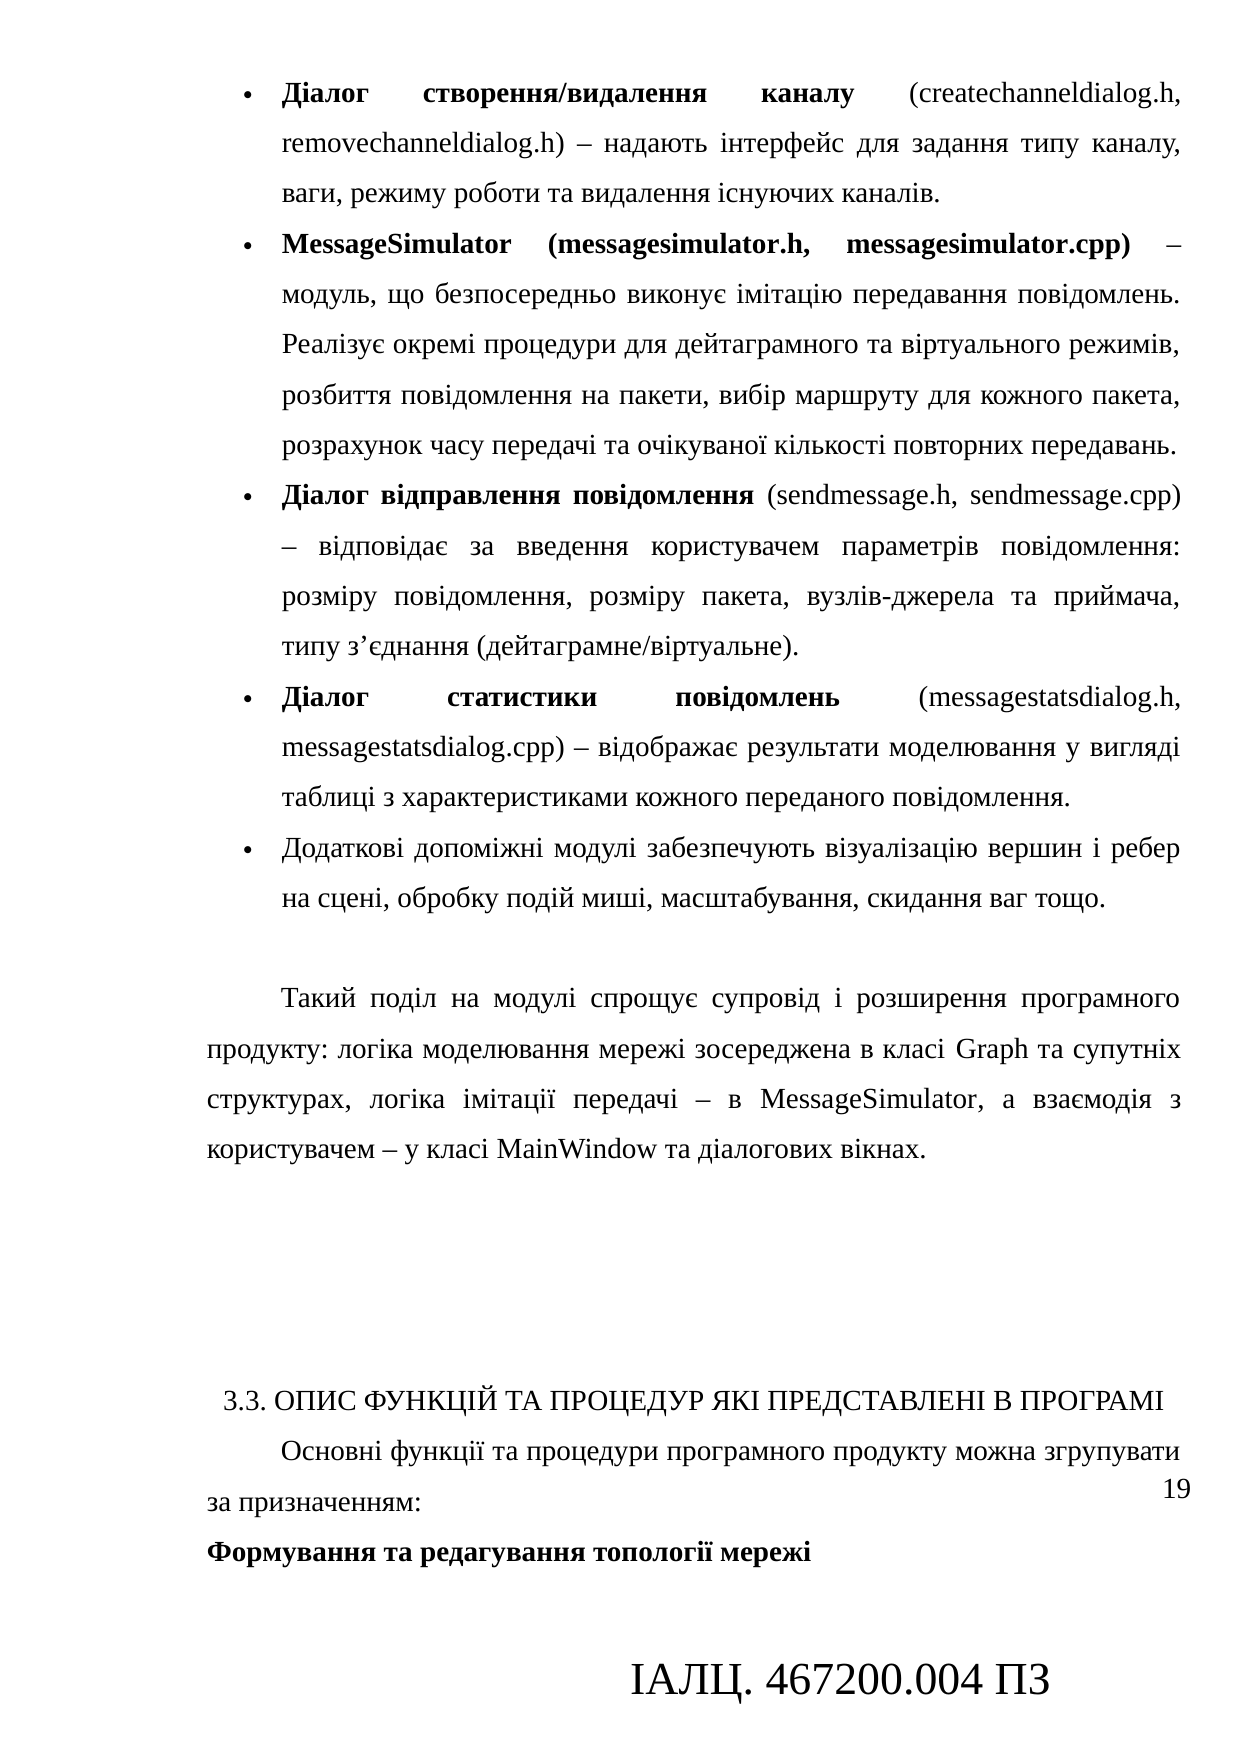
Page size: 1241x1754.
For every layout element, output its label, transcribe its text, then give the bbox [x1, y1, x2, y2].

list MessageSimulator (messagesimulator.h, messagesimulator.cpp) – модуль, що безпосередньо виконує імітацію передавання повідомлень. Реалізує окремі процедури для дейтаграмного та віртуального режимів, розбиття повідомлення на пакети, вибір маршруту для кожного пакета, розрахунок часу передачі та очікуваної кількості повторних передавань. [244, 226, 1181, 461]
list Діалог відправлення повідомлення (sendmessage.h, sendmessage.cpp) – відповідає за введення користувачем параметрів повідомлення: розміру повідомлення, розміру пакета, вузлів-джерела та приймача, типу з’єднання (дейтаграмне/віртуальне). [244, 477, 1181, 662]
list Додаткові допоміжні модулі забезпечують візуалізацію вершин і ребер на сцені, обробку подій миші, масштабування, скидання ваг тощо. [244, 830, 1181, 913]
text Такий поділ на модулі спрощує супровід і розширення програмного продукту: логіка моделювання мережі зосереджена в класі Graph та супутніх структурах, логіка імітації передачі – в MessageSimulator, а взаємодія з користувачем – у класі MainWindow та діалогових вікнах. [207, 981, 1181, 1165]
text Формування та редагування топології мережі [207, 1534, 1181, 1568]
text 3.3. ОПИС ФУНКЦІЙ ТА ПРОЦЕДУР ЯКІ ПРЕДСТАВЛЕНІ В ПРОГРАМІ [207, 1383, 1181, 1417]
list Діалог статистики повідомлень (messagestatsdialog.h, messagestatsdialog.cpp) – відображає результати моделювання у вигляді таблиці з характеристиками кожного переданого повідомлення. [244, 679, 1181, 813]
text Основні функції та процедури програмного продукту можна згрупувати за призначенням: [207, 1433, 1181, 1517]
list Діалог створення/видалення каналу (createchanneldialog.h, removechanneldialog.h) – надають інтерфейс для задання типу каналу, ваги, режиму роботи та видалення існуючих каналів. [244, 75, 1181, 209]
text 19 [1149, 1471, 1204, 1505]
